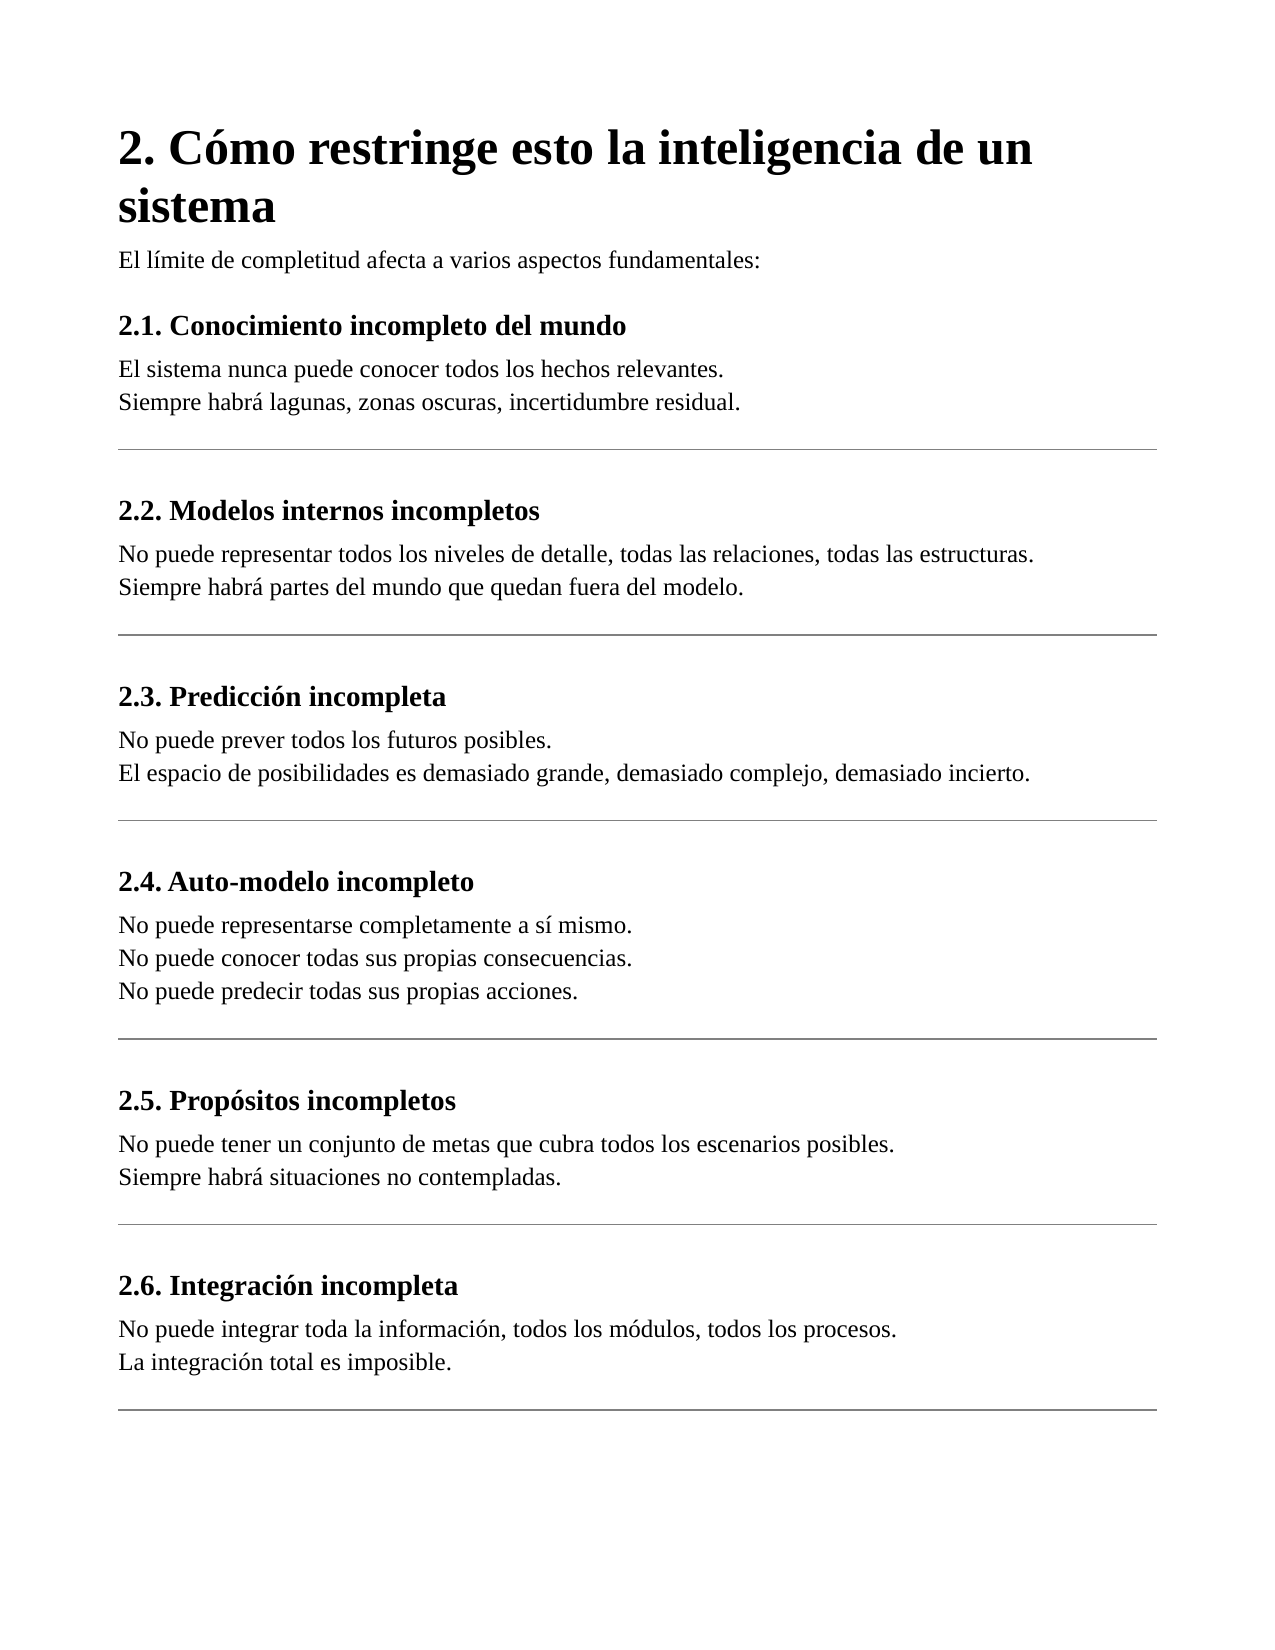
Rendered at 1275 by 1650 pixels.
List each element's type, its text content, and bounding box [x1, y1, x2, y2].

subtitle 2.5. Propósitos incompletos [118, 1083, 1157, 1116]
text No puede tener un conjunto de metas que cubra todos los escenarios posibles. Siempre habrá situaciones no contempladas. [118, 1129, 1157, 1191]
subtitle 2.3. Predicción incompleta [118, 679, 1157, 712]
text No puede integrar toda la información, todos los módulos, todos los procesos. La integración total es imposible. [118, 1314, 1157, 1376]
text No puede prever todos los futuros posibles. El espacio de posibilidades es demasiado grande, demasiado complejo, demasiado incierto. [118, 725, 1157, 787]
subtitle 2.2. Modelos internos incompletos [118, 493, 1157, 527]
text El límite de completitud afecta a varios aspectos fundamentales: [118, 246, 1157, 274]
subtitle 2.6. Integración incompleta [118, 1268, 1157, 1302]
subtitle 2.4. Auto-modelo incompleto [118, 864, 1157, 898]
subtitle 2.1. Conocimiento incompleto del mundo [118, 308, 1157, 341]
subtitle 2. Cómo restringe esto la inteligencia de un sistema [118, 118, 1157, 233]
text El sistema nunca puede conocer todos los hechos relevantes. Siempre habrá lagunas, zonas oscuras, incertidumbre residual. [118, 354, 1157, 416]
text No puede representar todos los niveles de detalle, todas las relaciones, todas las estructuras. Siempre habrá partes del mundo que quedan fuera del modelo. [118, 539, 1157, 601]
text No puede representarse completamente a sí mismo. No puede conocer todas sus propias consecuencias. No puede predecir todas sus propias acciones. [118, 910, 1157, 1005]
